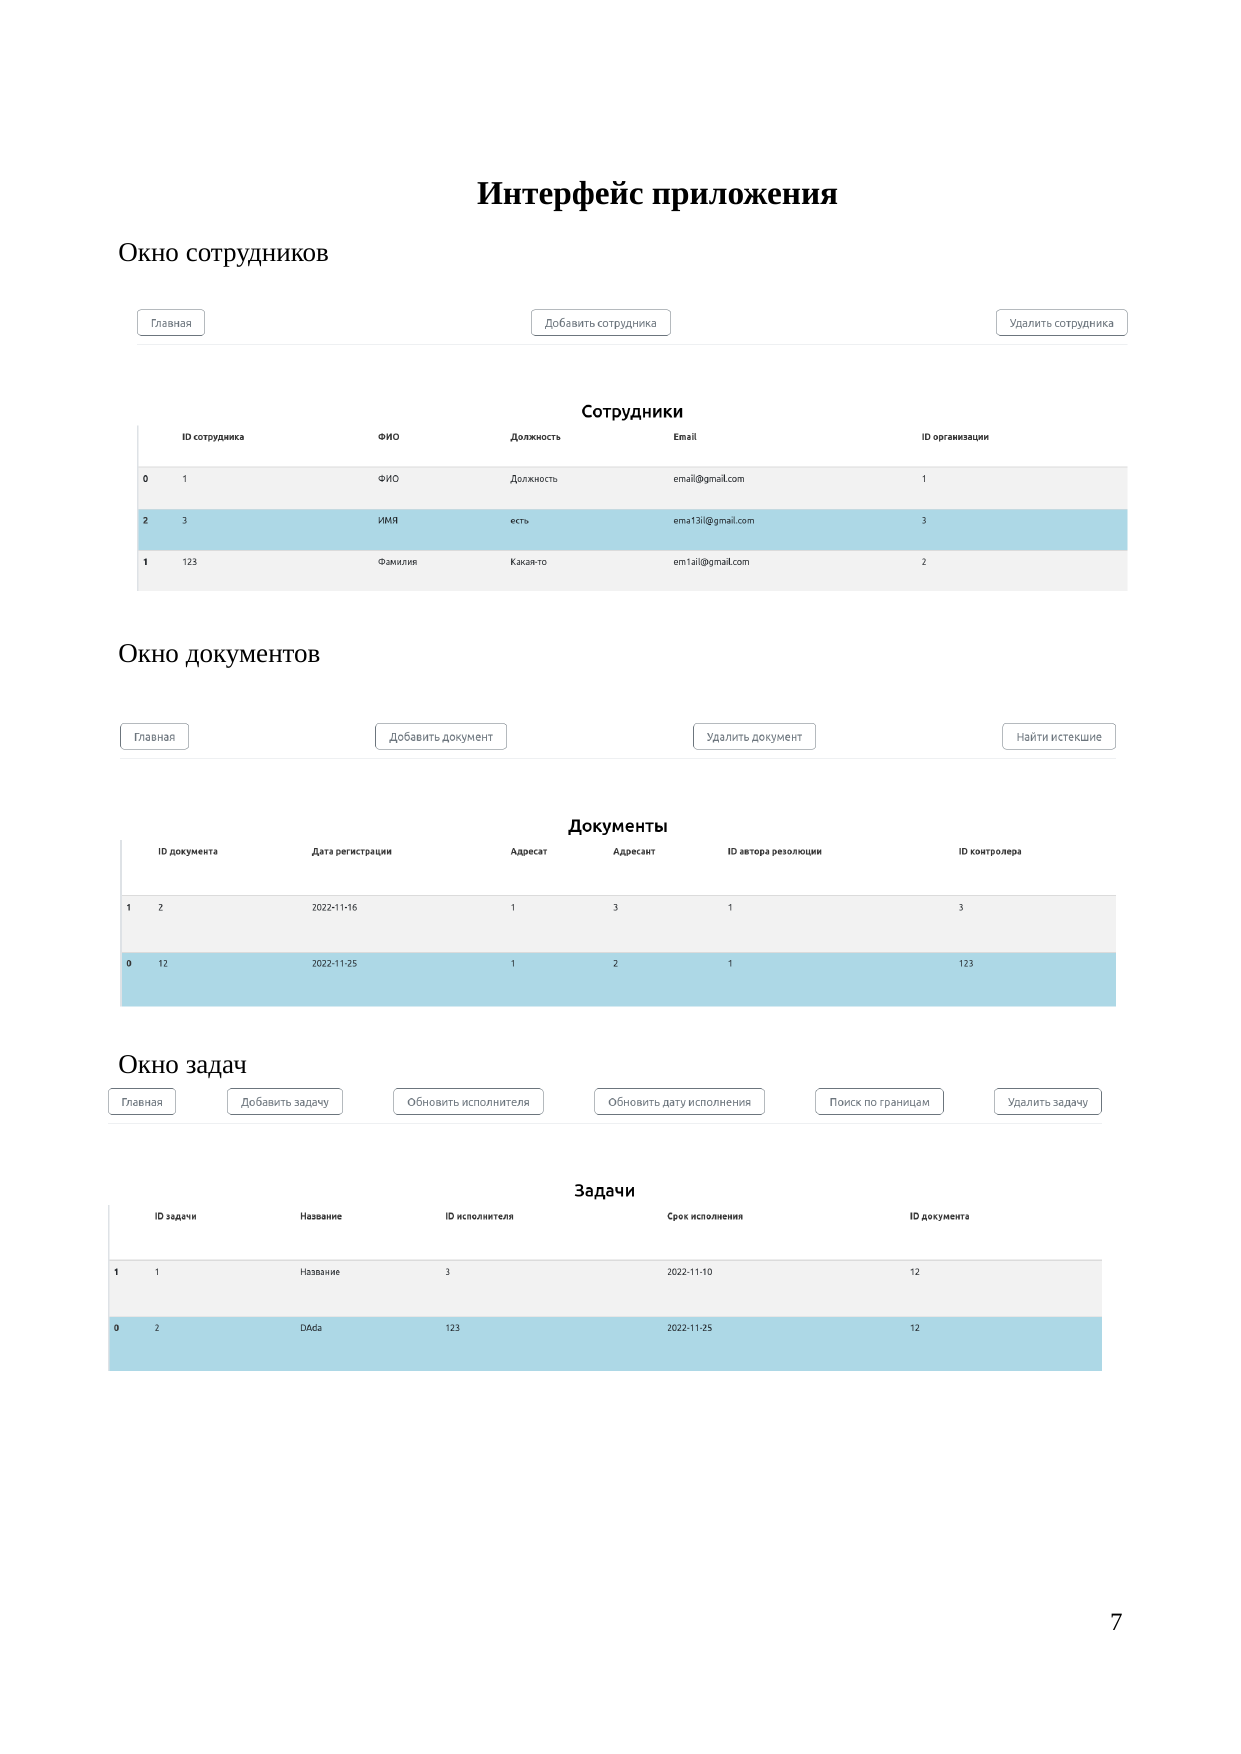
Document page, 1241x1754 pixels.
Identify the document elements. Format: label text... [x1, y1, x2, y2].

text Интерфейс приложения [193, 173, 1122, 211]
picture [115, 715, 1120, 1049]
text Окно документов [118, 293, 1122, 668]
picture [102, 1083, 1107, 1427]
picture [129, 298, 1134, 637]
text Окно сотрудников [118, 236, 1122, 268]
text Окно задач [118, 693, 1122, 1079]
